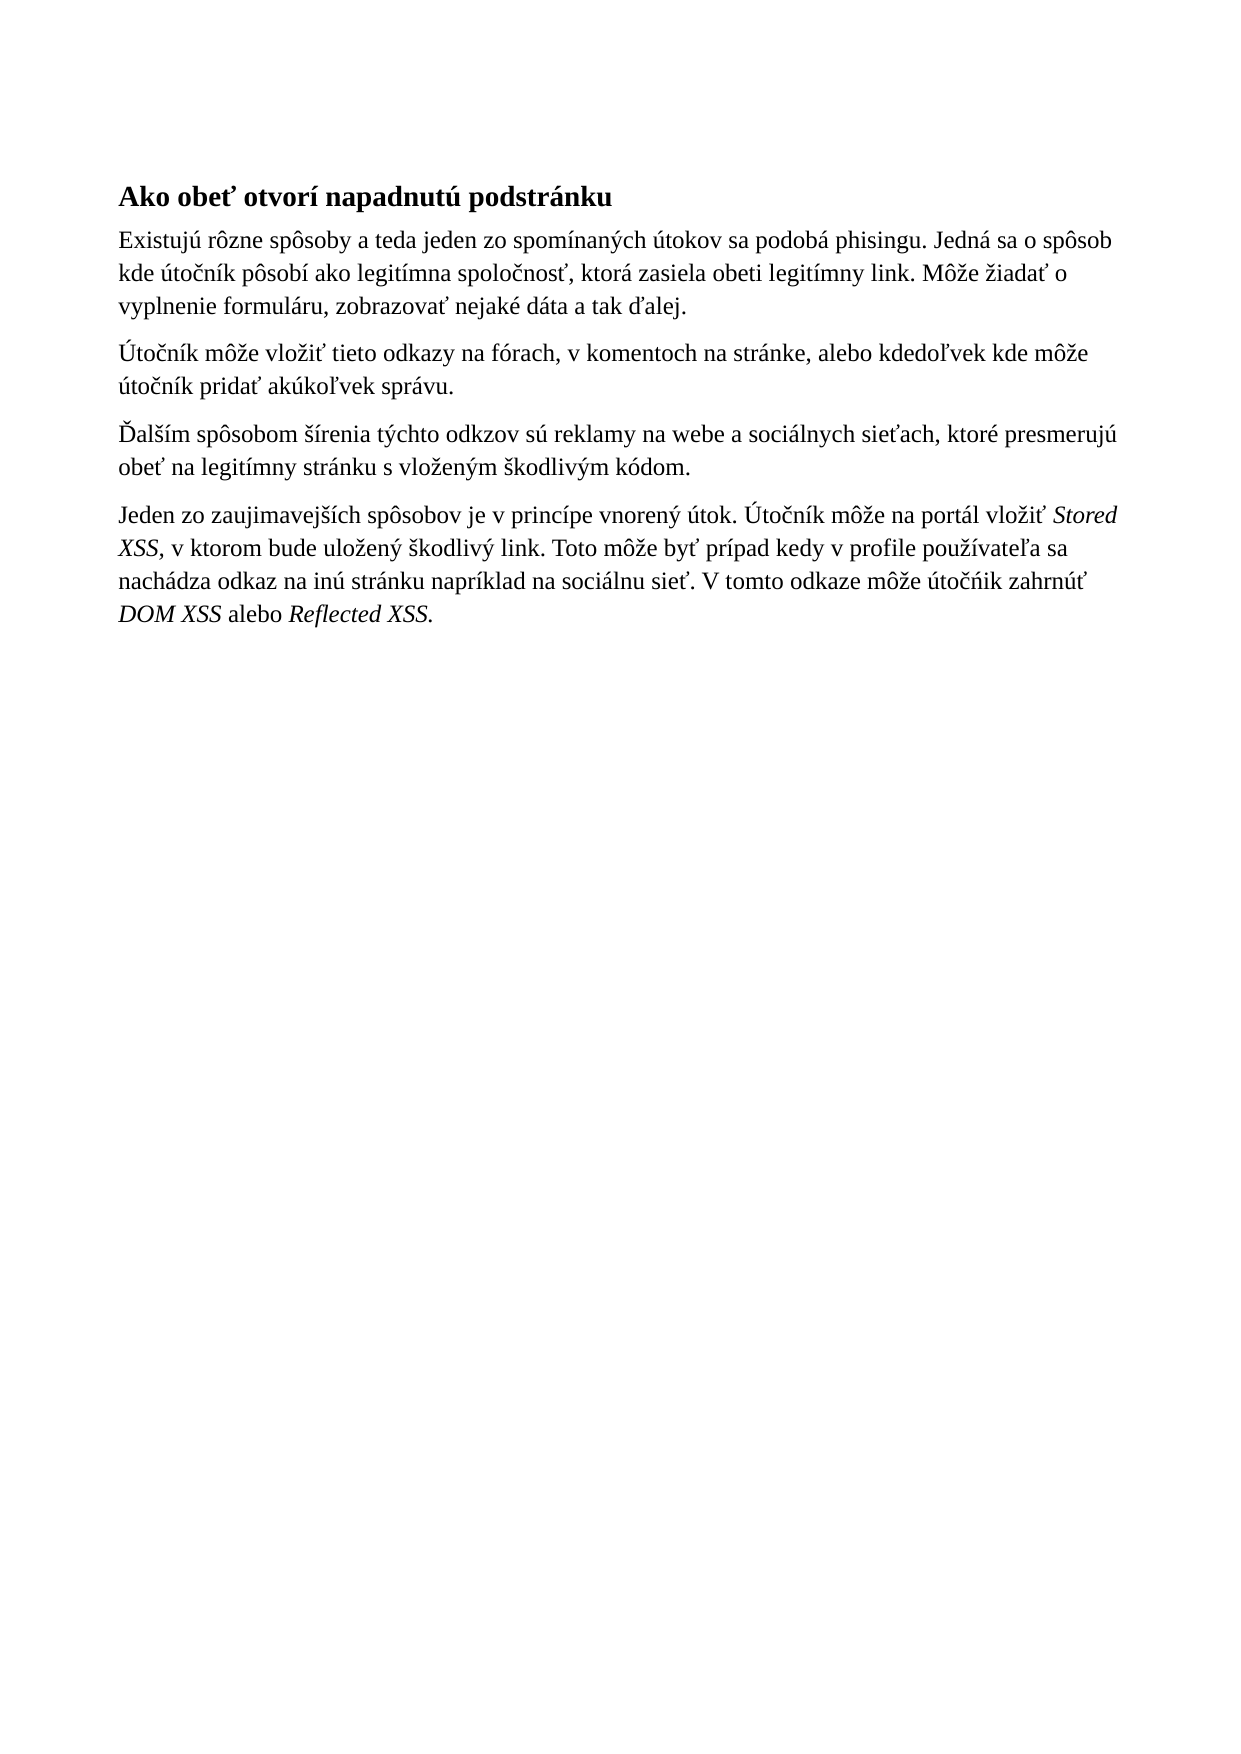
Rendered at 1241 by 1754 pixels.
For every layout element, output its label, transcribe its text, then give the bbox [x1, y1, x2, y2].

subtitle Ako obeť otvorí napadnutú podstránku [118, 179, 1122, 212]
text Ďalším spôsobom šírenia týchto odkzov sú reklamy na webe a sociálnych sieťach, ktoré presmerujú obeť na legitímny stránku s vloženým škodlivým kódom. [118, 419, 1122, 481]
text Útočník môže vložiť tieto odkazy na fórach, v komentoch na stránke, alebo kdedoľvek kde môže útočník pridať akúkoľvek správu. [118, 338, 1122, 400]
text Jeden zo zaujimavejších spôsobov je v princípe vnorený útok. Útočník môže na portál vložiť Stored XSS, v ktorom bude uložený škodlivý link. Toto môže byť prípad kedy v profile používateľa sa nachádza odkaz na inú stránku napríklad na sociálnu sieť. V tomto odkaze môže útočńik zahrnúť DOM XSS alebo Reflected XSS. [118, 500, 1122, 627]
text Existujú rôzne spôsoby a teda jeden zo spomínaných útokov sa podobá phisingu. Jedná sa o spôsob kde útočník pôsobí ako legitímna spoločnosť, ktorá zasiela obeti legitímny link. Môže žiadať o vyplnenie formuláru, zobrazovať nejaké dáta a tak ďalej. [118, 225, 1122, 319]
